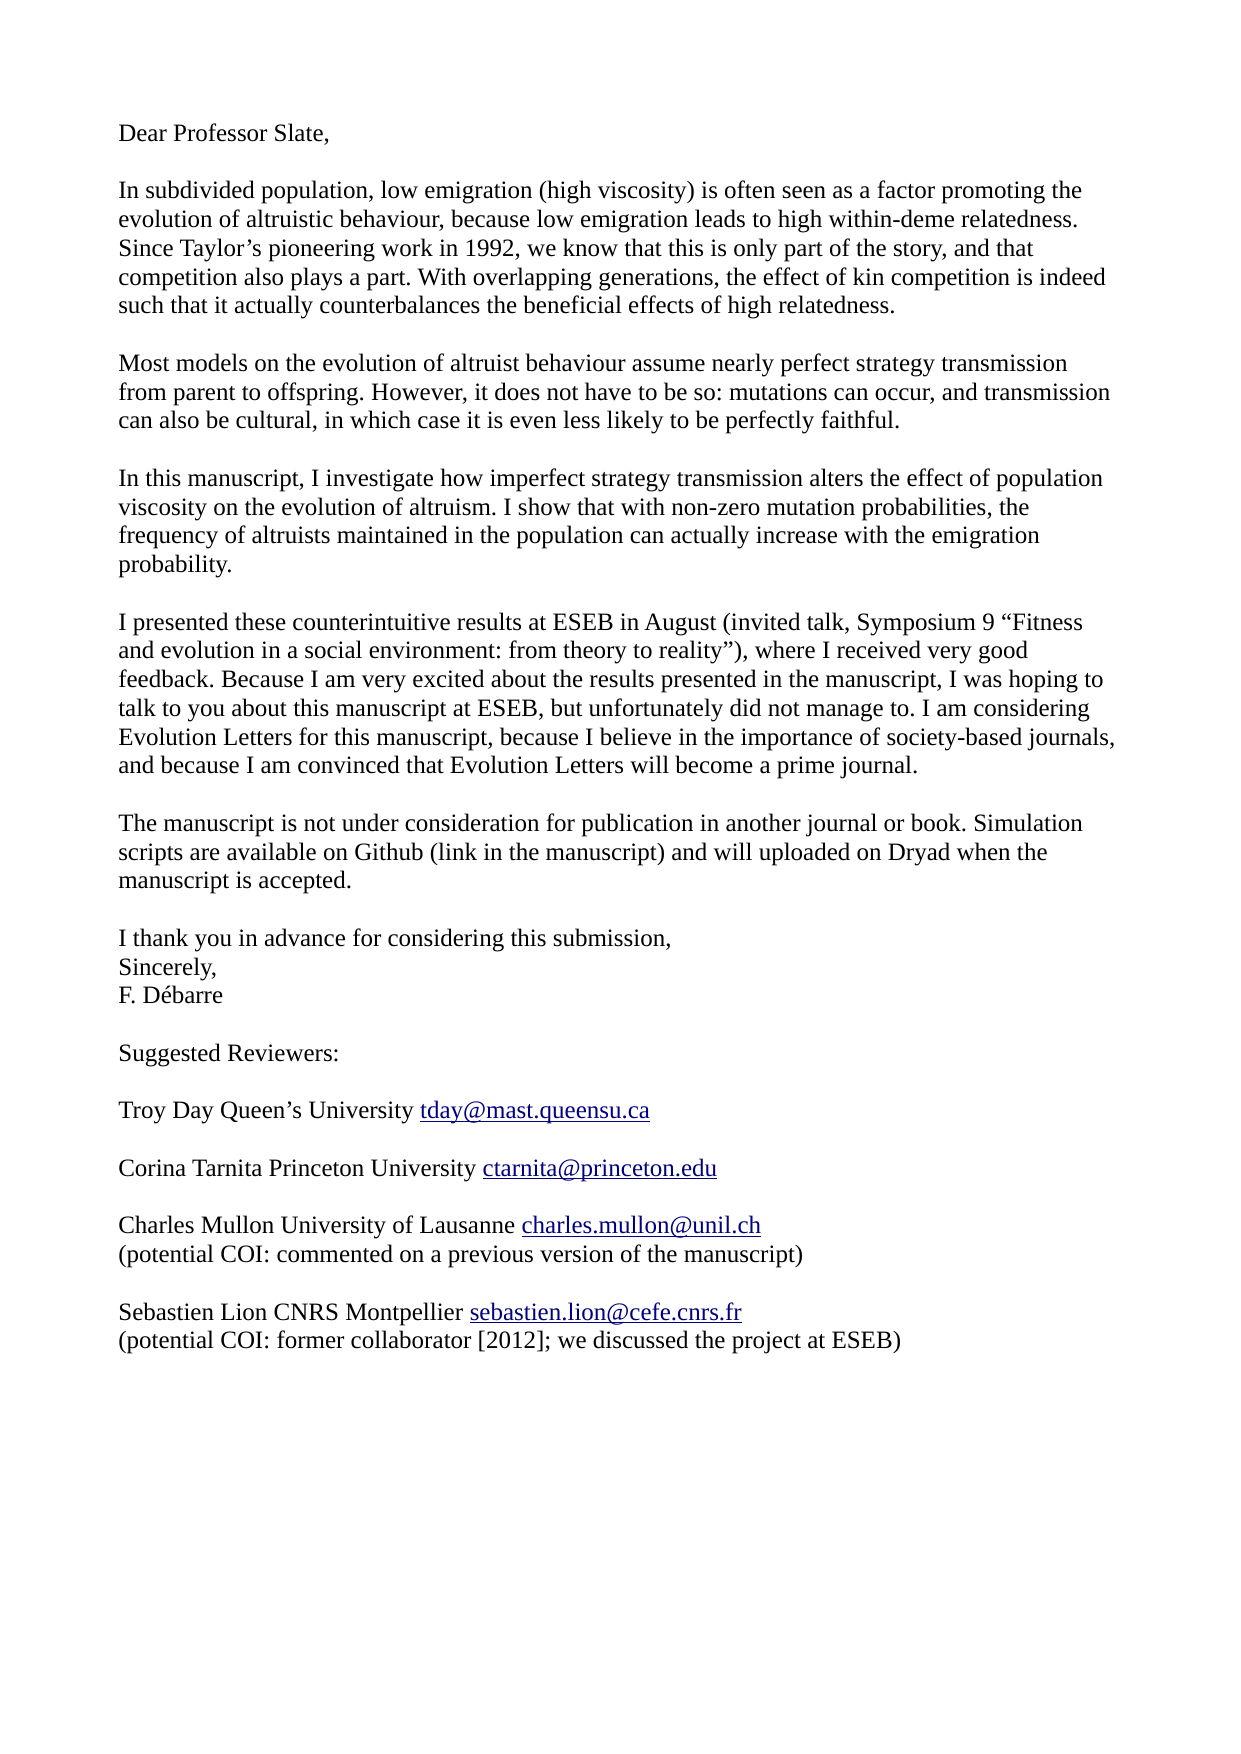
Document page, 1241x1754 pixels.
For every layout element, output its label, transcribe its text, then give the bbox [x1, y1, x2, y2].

text I presented these counterintuitive results at ESEB in August (invited talk, Symposium 9 “Fitness and evolution in a social environment: from theory to reality”), where I received very good feedback. Because I am very excited about the results presented in the manuscript, I was hoping to talk to you about this manuscript at ESEB, but unfortunately did not manage to. I am considering Evolution Letters for this manuscript, because I believe in the importance of society-based journals, and because I am convinced that Evolution Letters will become a prime journal. [118, 607, 1122, 779]
text Corina Tarnita Princeton University ctarnita@princeton.edu [118, 1153, 1122, 1182]
text Troy Day Queen’s University tday@mast.queensu.ca [118, 1096, 1122, 1124]
text Charles Mullon University of Lausanne charles.mullon@unil.ch [118, 1211, 1122, 1239]
text In subdivided population, low emigration (high viscosity) is often seen as a factor promoting the evolution of altruistic behaviour, because low emigration leads to high within-deme relatedness. Since Taylor’s pioneering work in 1992, we know that this is only part of the story, and that competition also plays a part. With overlapping generations, the effect of kin competition is indeed such that it actually counterbalances the beneficial effects of high relatedness. [118, 176, 1122, 319]
text I thank you in advance for considering this submission, [118, 923, 1122, 952]
text (potential COI: commented on a previous version of the manuscript) [118, 1239, 1122, 1268]
text Sebastien Lion CNRS Montpellier sebastien.lion@cefe.cnrs.fr [118, 1297, 1122, 1326]
text (potential COI: former collaborator [2012]; we discussed the project at ESEB) [118, 1326, 1122, 1354]
text In this manuscript, I investigate how imperfect strategy transmission alters the effect of population viscosity on the evolution of altruism. I show that with non-zero mutation probabilities, the frequency of altruists maintained in the population can actually increase with the emigration probability. [118, 463, 1122, 578]
text Suggested Reviewers: [118, 1038, 1122, 1067]
text Sincerely, [118, 952, 1122, 981]
text Dear Professor Slate, [118, 118, 1122, 147]
text F. Débarre [118, 981, 1122, 1009]
text Most models on the evolution of altruist behaviour assume nearly perfect strategy transmission from parent to offspring. However, it does not have to be so: mutations can occur, and transmission can also be cultural, in which case it is even less likely to be perfectly faithful. [118, 348, 1122, 434]
text The manuscript is not under consideration for publication in another journal or book. Simulation scripts are available on Github (link in the manuscript) and will uploaded on Dryad when the manuscript is accepted. [118, 808, 1122, 894]
